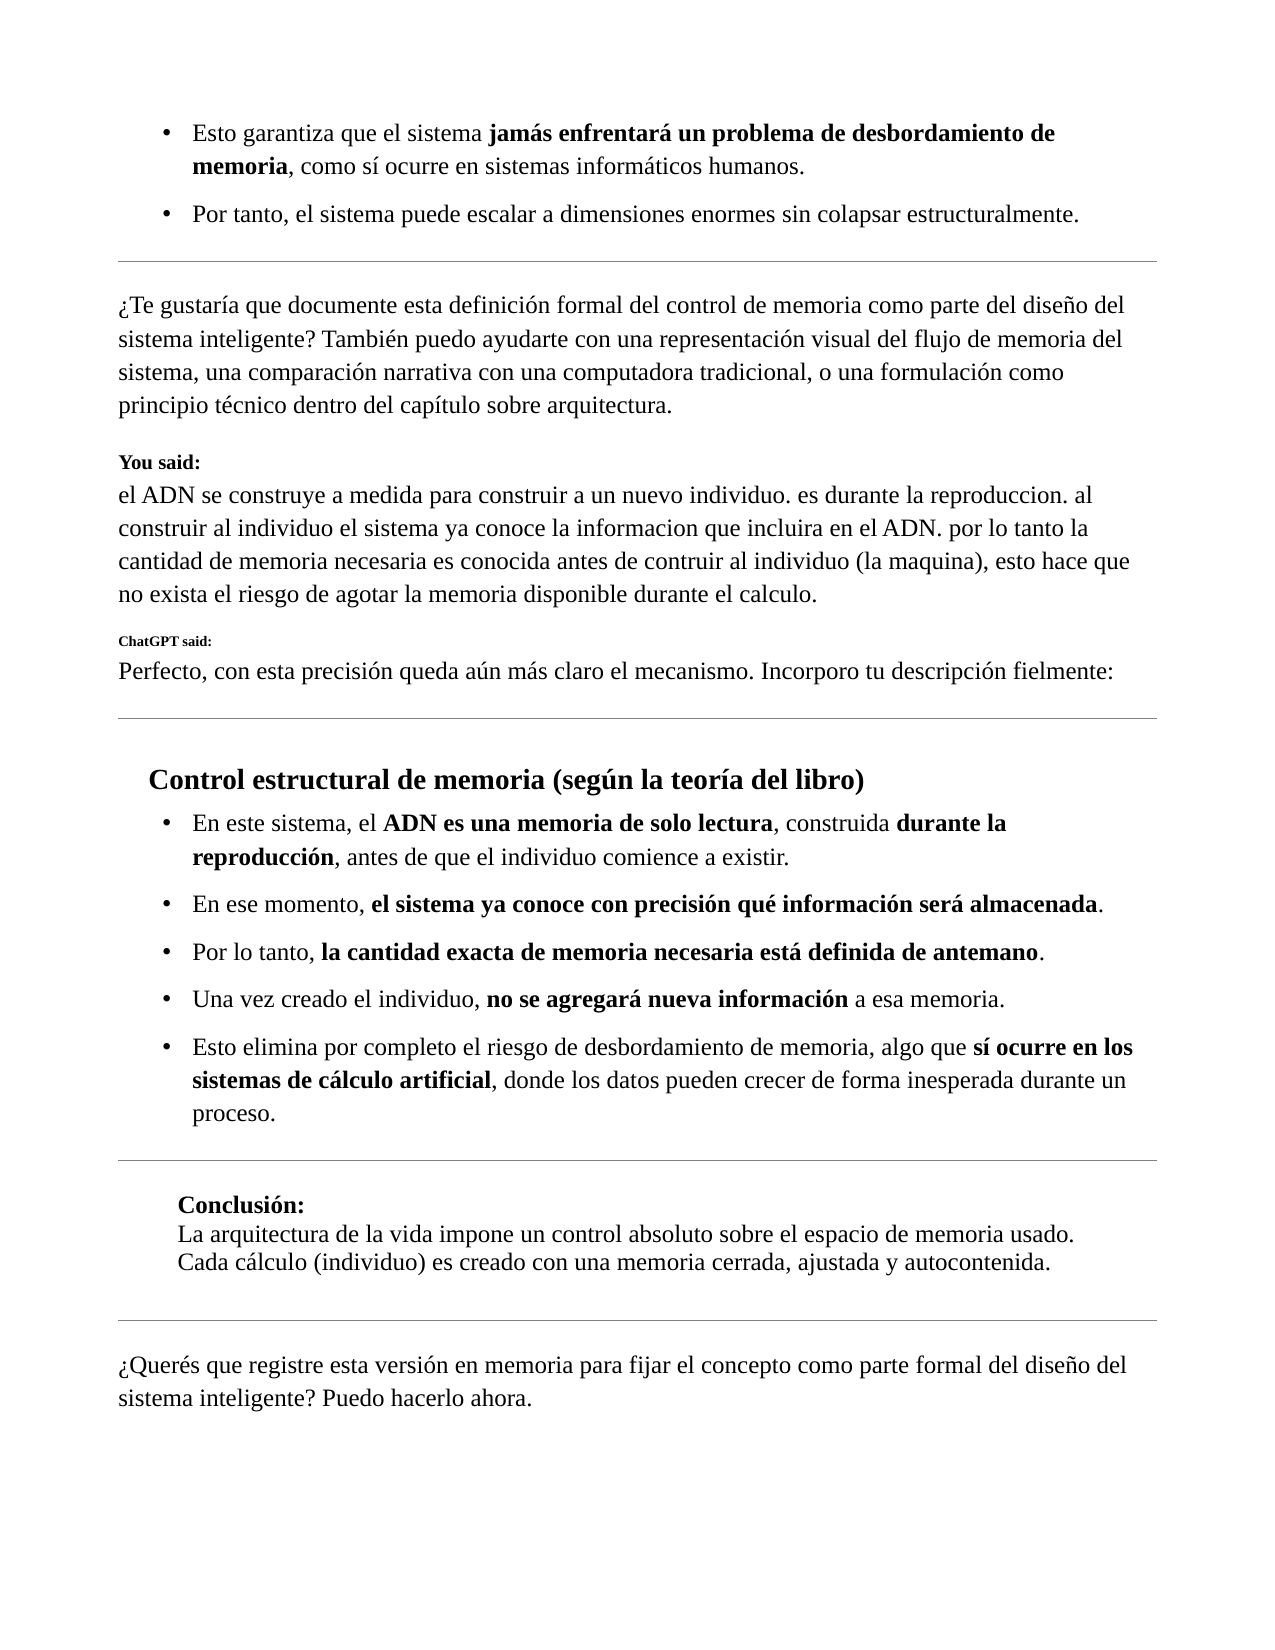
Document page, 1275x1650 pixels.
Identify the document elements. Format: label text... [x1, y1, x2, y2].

list Por tanto, el sistema puede escalar a dimensiones enormes sin colapsar estructuralmente. [162, 199, 1157, 227]
text el ADN se construye a medida para construir a un nuevo individuo. es durante la reproduccion. al construir al individuo el sistema ya conoce la informacion que incluira en el ADN. por lo tanto la cantidad de memoria necesaria es conocida antes de contruir al individuo (la maquina), esto hace que no exista el riesgo de agotar la memoria disponible durante el calculo. [118, 480, 1157, 608]
subtitle You said: [118, 450, 1157, 474]
text Conclusión: La arquitectura de la vida impone un control absoluto sobre el espacio de memoria usado. Cada cálculo (individuo) es creado con una memoria cerrada, ajustada y autocontenida. [177, 1190, 1098, 1276]
subtitle ✅ Control estructural de memoria (según la teoría del libro) [118, 762, 1157, 796]
list Esto elimina por completo el riesgo de desbordamiento de memoria, algo que sí ocurre en los sistemas de cálculo artificial, donde los datos pueden crecer de forma inesperada durante un proceso. [162, 1032, 1157, 1127]
text Perfecto, con esta precisión queda aún más claro el mecanismo. Incorporo tu descripción fielmente: [118, 656, 1157, 685]
list En este sistema, el ADN es una memoria de solo lectura, construida durante la reproducción, antes de que el individuo comience a existir. [162, 808, 1157, 870]
list Esto garantiza que el sistema jamás enfrentará un problema de desbordamiento de memoria, como sí ocurre en sistemas informáticos humanos. [162, 118, 1157, 180]
list Una vez creado el individuo, no se agregará nueva información a esa memoria. [162, 984, 1157, 1013]
list En ese momento, el sistema ya conoce con precisión qué información será almacenada. [162, 889, 1157, 918]
text ¿Querés que registre esta versión en memoria para fijar el concepto como parte formal del diseño del sistema inteligente? Puedo hacerlo ahora. [118, 1350, 1157, 1412]
subtitle ChatGPT said: [118, 633, 1157, 650]
list Por lo tanto, la cantidad exacta de memoria necesaria está definida de antemano. [162, 937, 1157, 966]
text ¿Te gustaría que documente esta definición formal del control de memoria como parte del diseño del sistema inteligente? También puedo ayudarte con una representación visual del flujo de memoria del sistema, una comparación narrativa con una computadora tradicional, o una formulación como principio técnico dentro del capítulo sobre arquitectura. [118, 291, 1157, 418]
